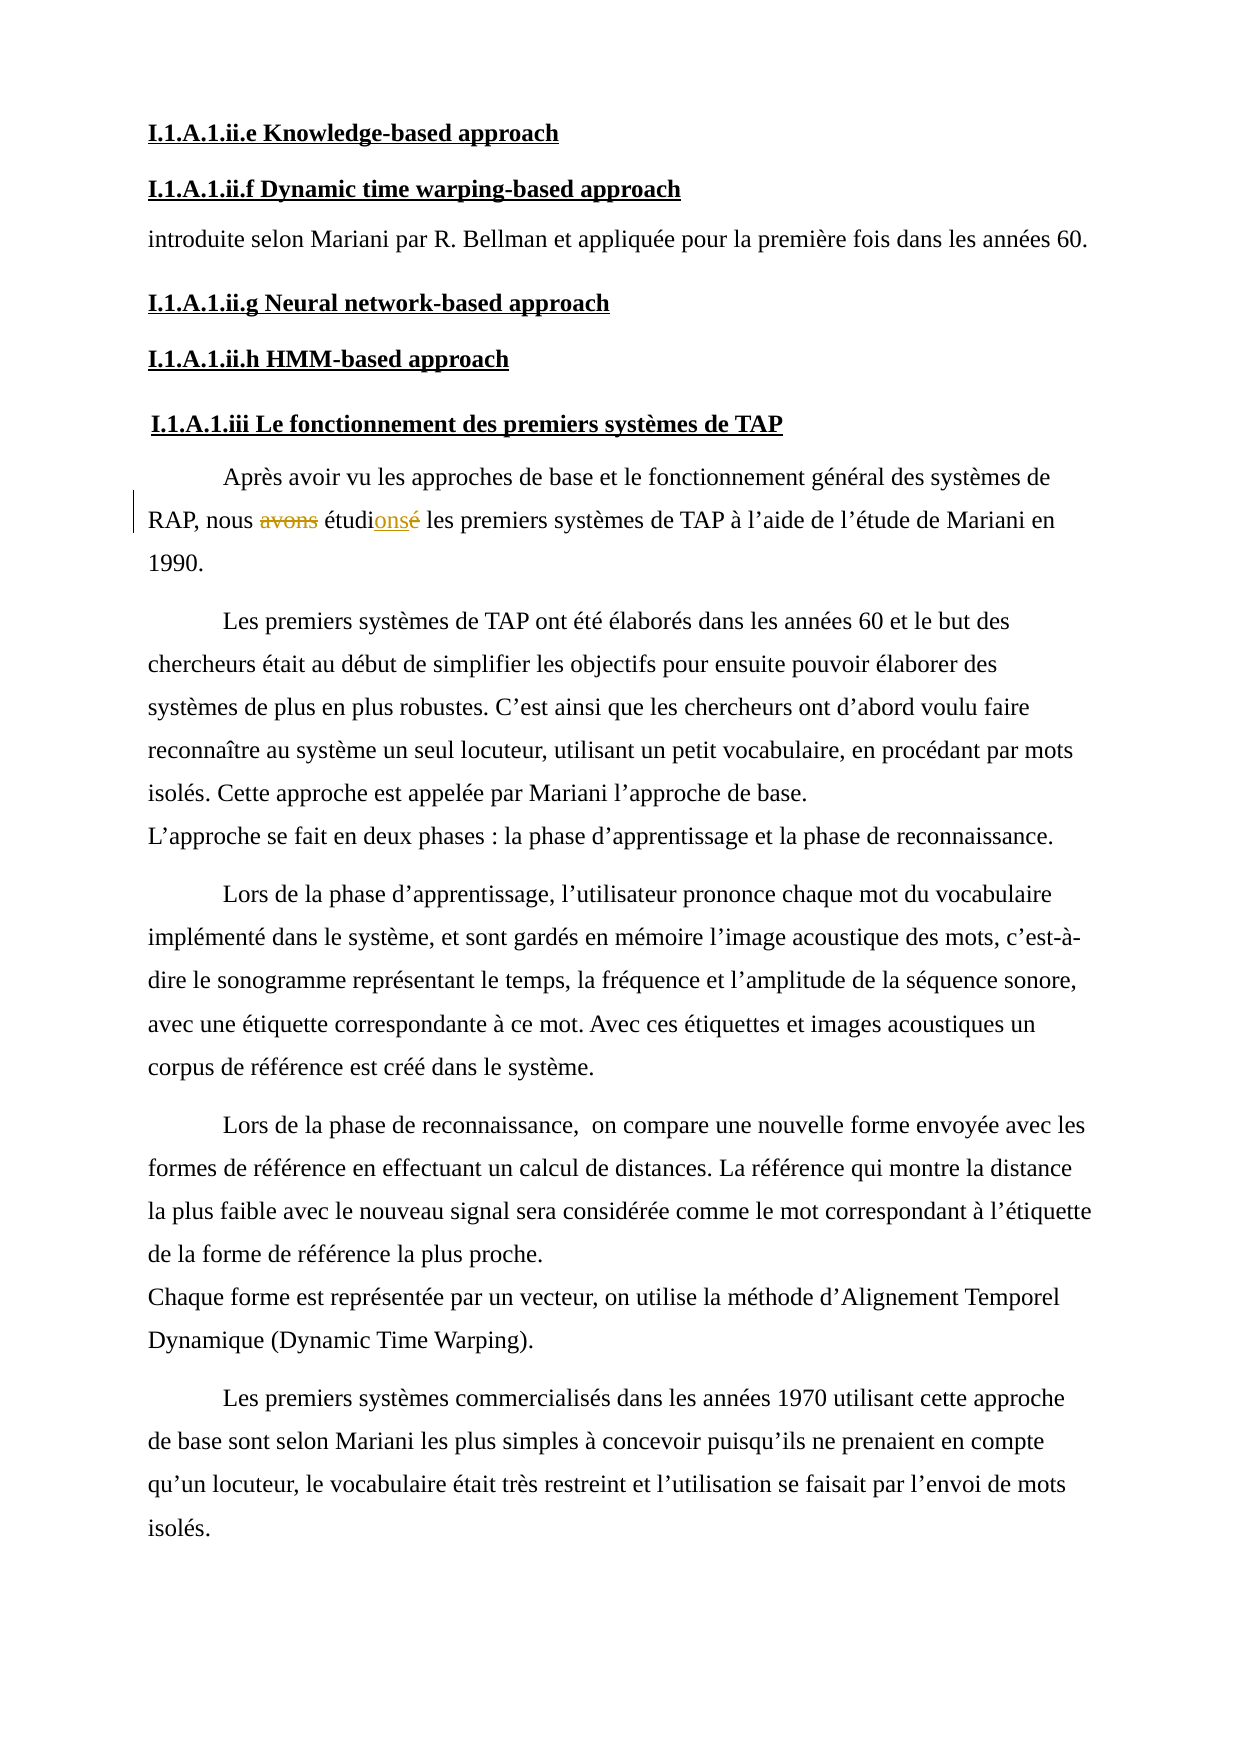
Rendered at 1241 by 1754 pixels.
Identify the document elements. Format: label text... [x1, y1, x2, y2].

text Après avoir vu les approches de base et le fonctionnement général des systèmes de RAP, nous étudions les premiers systèmes de TAP à l’aide de l’étude de Mariani en 1990. [148, 462, 1093, 577]
subtitle HMM-based approach [148, 344, 1093, 373]
text Les premiers systèmes commercialisés dans les années 1970 utilisant cette approche de base sont selon Mariani les plus simples à concevoir puisqu’ils ne prenaient en compte qu’un locuteur, le vocabulaire était très restreint et l’utilisation se faisait par l’envoi de mots isolés. [148, 1383, 1093, 1541]
text Lors de la phase de reconnaissance, on compare une nouvelle forme envoyée avec les formes de référence en effectuant un calcul de distances. La référence qui montre la distance la plus faible avec le nouveau signal sera considérée comme le mot correspondant à l’étiquette de la forme de référence la plus proche. Chaque forme est représentée par un vecteur, on utilise la méthode d’Alignement Temporel Dynamique (Dynamic Time Warping). [148, 1110, 1093, 1354]
subtitle Le fonctionnement des premiers systèmes de TAP [148, 406, 1093, 441]
text Les premiers systèmes de TAP ont été élaborés dans les années 60 et le but des chercheurs était au début de simplifier les objectifs pour ensuite pouvoir élaborer des systèmes de plus en plus robustes. C’est ainsi que les chercheurs ont d’abord voulu faire reconnaître au système un seul locuteur, utilisant un petit vocabulaire, en procédant par mots isolés. Cette approche est appelée par Mariani l’approche de base. L’approche se fait en deux phases : la phase d’apprentissage et la phase de reconnaissance. [148, 606, 1093, 850]
text Lors de la phase d’apprentissage, l’utilisateur prononce chaque mot du vocabulaire implémenté dans le système, et sont gardés en mémoire l’image acoustique des mots, c’est-à-dire le sonogramme représentant le temps, la fréquence et l’amplitude de la séquence sonore, avec une étiquette correspondante à ce mot. Avec ces étiquettes et images acoustiques un corpus de référence est créé dans le système. [148, 879, 1093, 1081]
subtitle Dynamic time warping-based approach [148, 174, 1093, 203]
subtitle Neural network-based approach [148, 288, 1093, 317]
text introduite selon Mariani par R. Bellman et appliquée pour la première fois dans les années 60. [148, 224, 1093, 252]
subtitle Knowledge-based approach [148, 118, 1093, 147]
